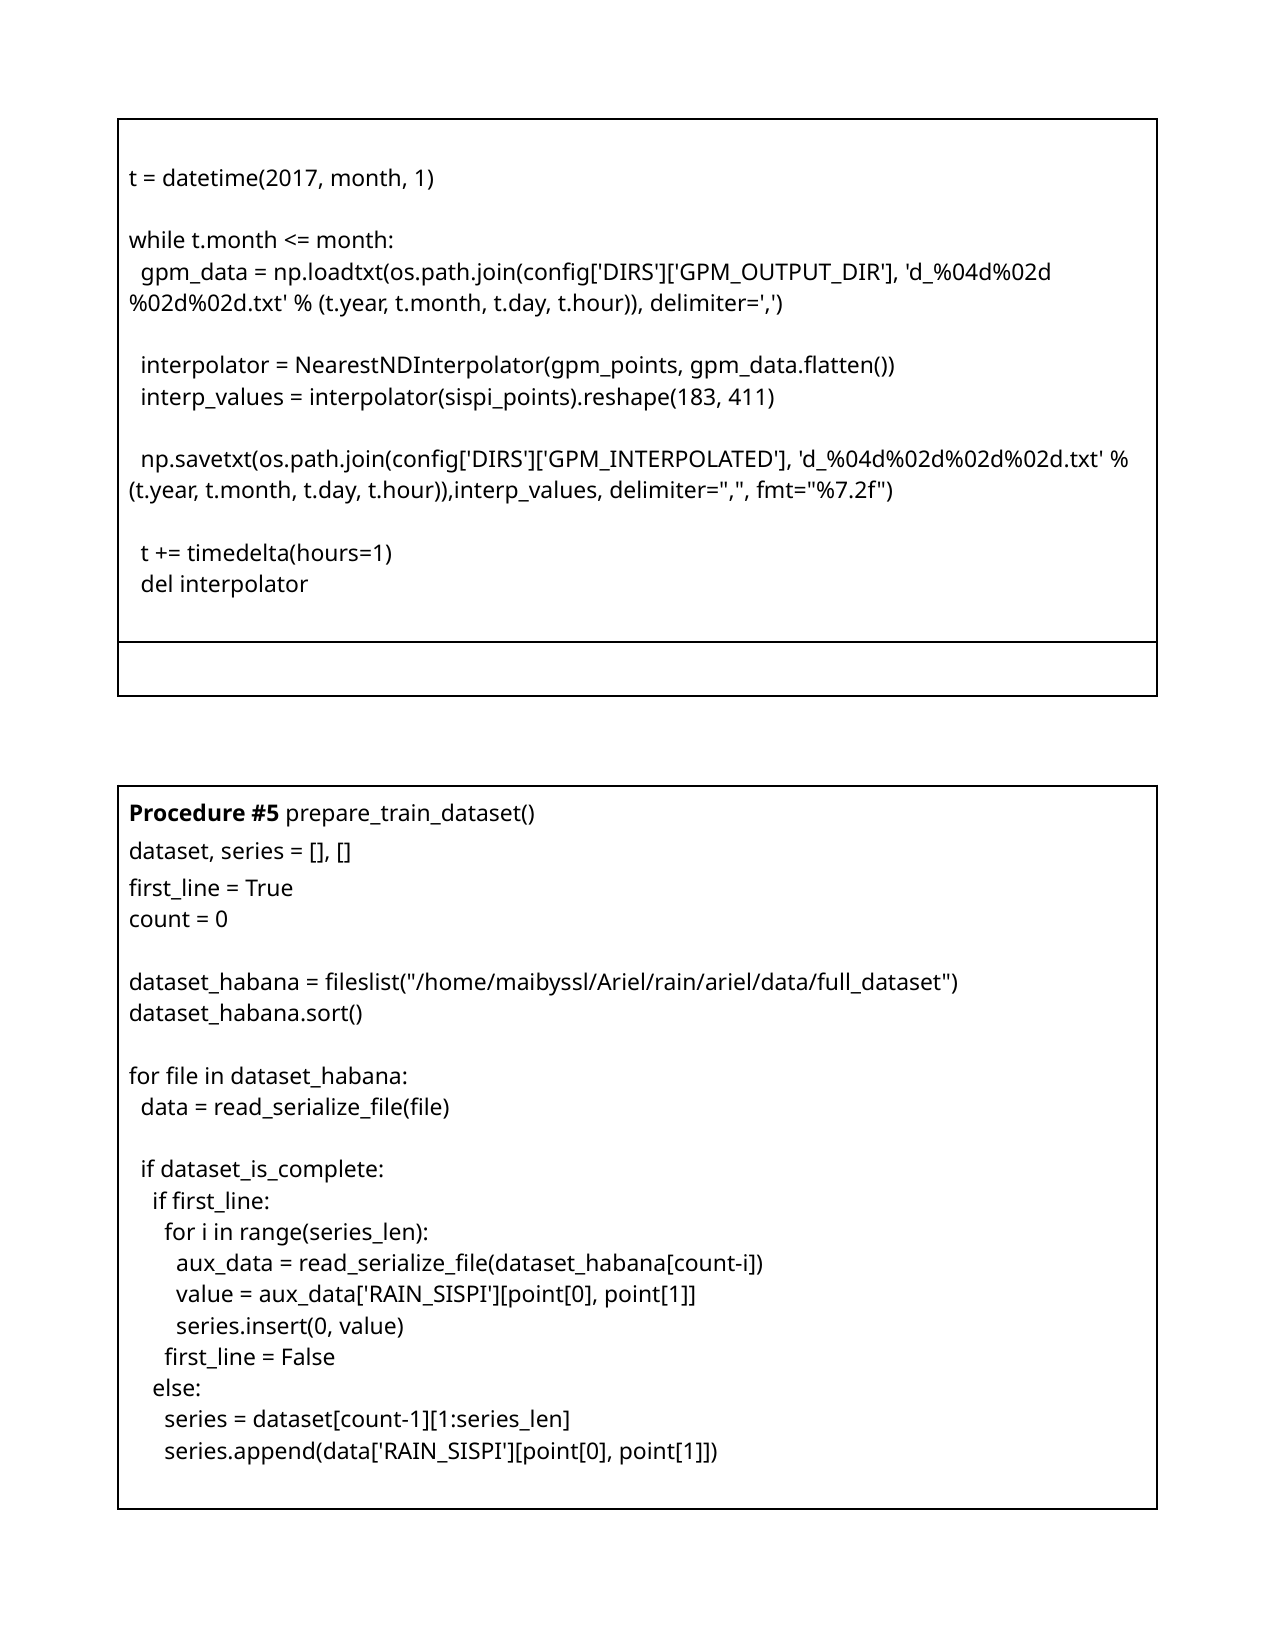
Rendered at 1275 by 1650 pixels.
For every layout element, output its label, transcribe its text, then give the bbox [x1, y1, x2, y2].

table_header Procedure #5 prepare_train_dataset() dataset, series = [], [] first_line = True count = 0 dataset_habana = fileslist("/home/maibyssl/Ariel/rain/ariel/data/full_dataset") dataset_habana.sort() for file in dataset_habana: data = read_serialize_file(file) if dataset_is_complete: if first_line: for i in range(series_len): aux_data = read_serialize_file(dataset_habana[count-i]) value = aux_data['RAIN_SISPI'][point[0], point[1]] series.insert(0, value) first_line = False else: series = dataset[count-1][1:series_len] series.append(data['RAIN_SISPI'][point[0], point[1]]) [119, 787, 1156, 1507]
table_cell [119, 643, 1156, 695]
table_header t = datetime(2017, month, 1) while t.month <= month: gpm_data = np.loadtxt(os.path.join(config['DIRS']['GPM_OUTPUT_DIR'], 'd_%04d%02d %02d%02d.txt' % (t.year, t.month, t.day, t.hour)), delimiter=',') interpolator = NearestNDInterpolator(gpm_points, gpm_data.flatten()) interp_values = interpolator(sispi_points).reshape(183, 411) np.savetxt(os.path.join(config['DIRS']['GPM_INTERPOLATED'], 'd_%04d%02d%02d%02d.txt' % (t.year, t.month, t.day, t.hour)),interp_values, delimiter=",", fmt="%7.2f") t += timedelta(hours=1) del interpolator [119, 120, 1156, 641]
